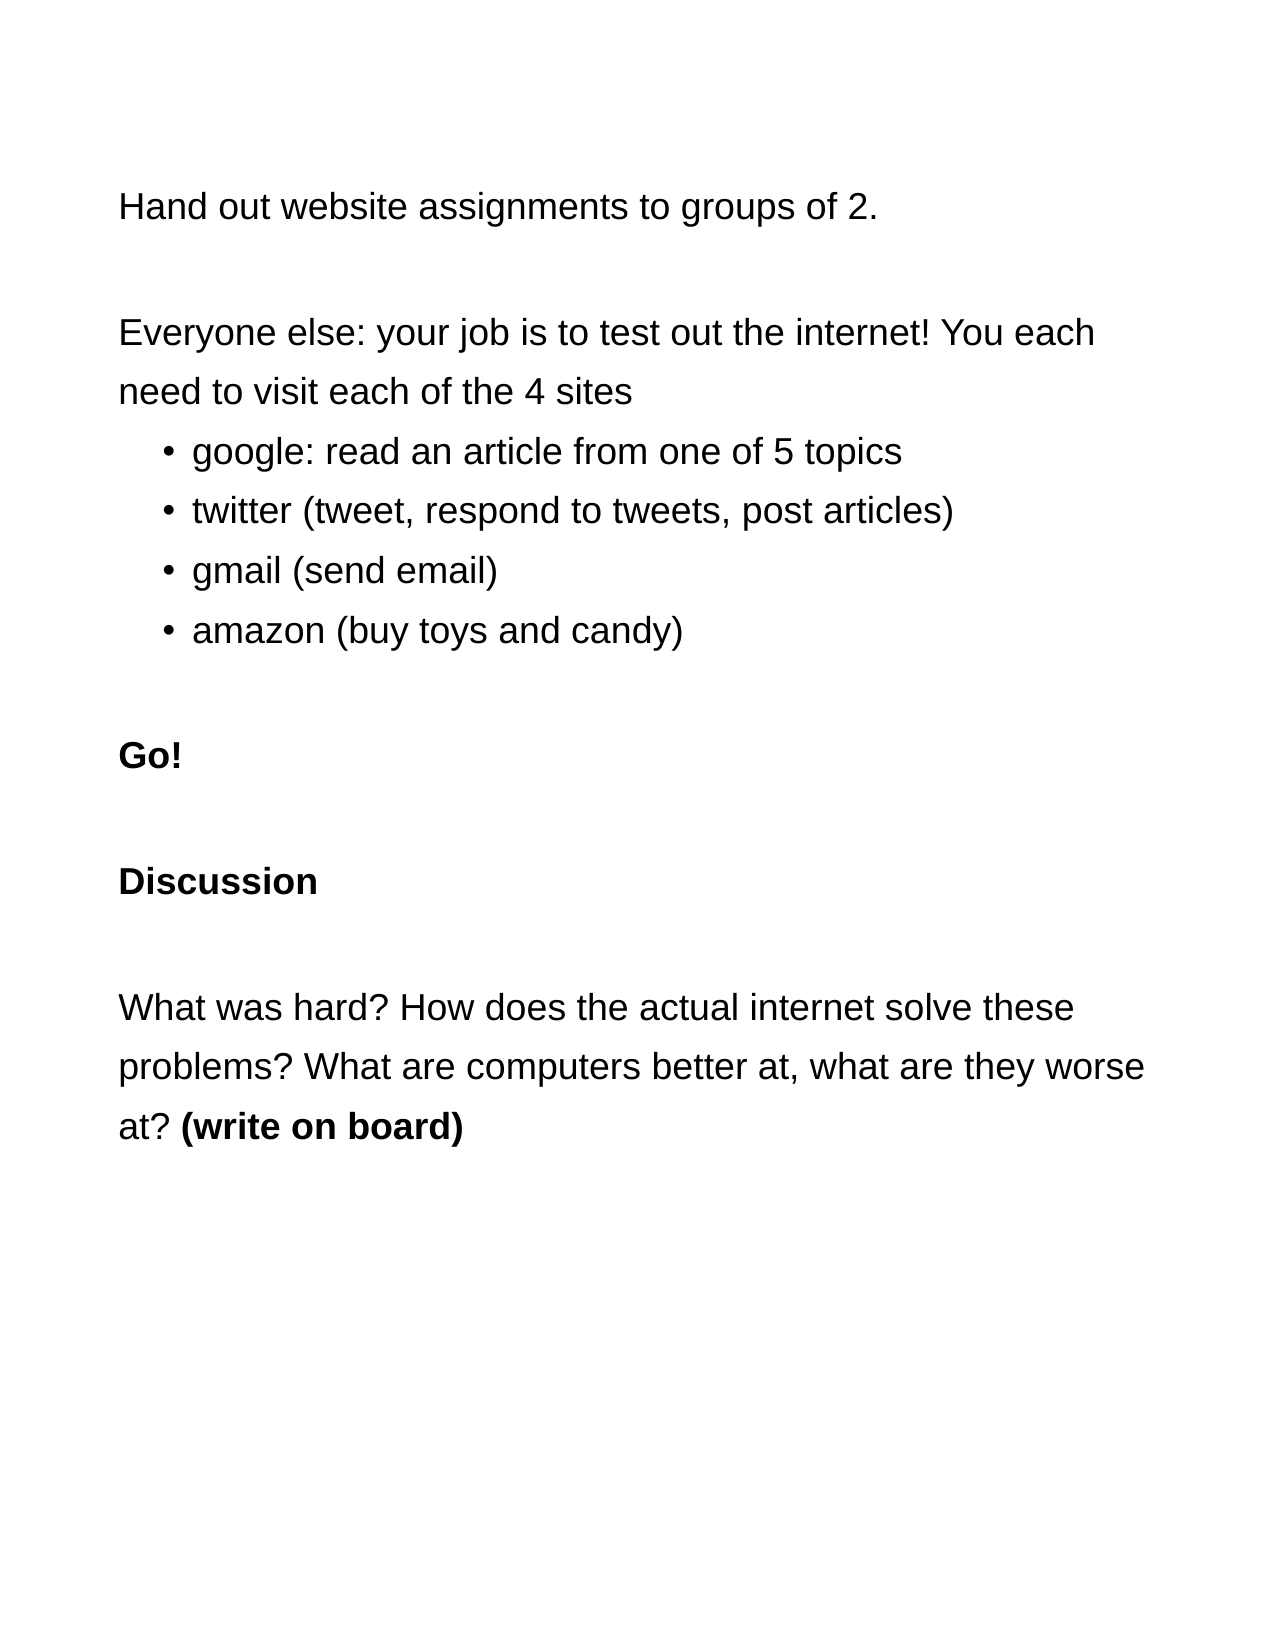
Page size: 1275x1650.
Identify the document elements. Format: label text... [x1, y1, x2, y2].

list google: read an article from one of 5 topics [162, 429, 1157, 472]
text Discussion [118, 859, 1157, 902]
text Go! [118, 734, 1157, 777]
text Everyone else: your job is to test out the internet! You each need to visit each of the 4 sites [118, 310, 1157, 413]
text What was hard? How does the actual internet solve these problems? What are computers better at, what are they worse at? (write on board) [118, 985, 1157, 1147]
list twitter (tweet, respond to tweets, post articles) [162, 489, 1157, 532]
list gmail (send email) [162, 548, 1157, 591]
list amazon (buy toys and candy) [162, 608, 1157, 651]
text Hand out website assignments to groups of 2. [118, 184, 1157, 227]
